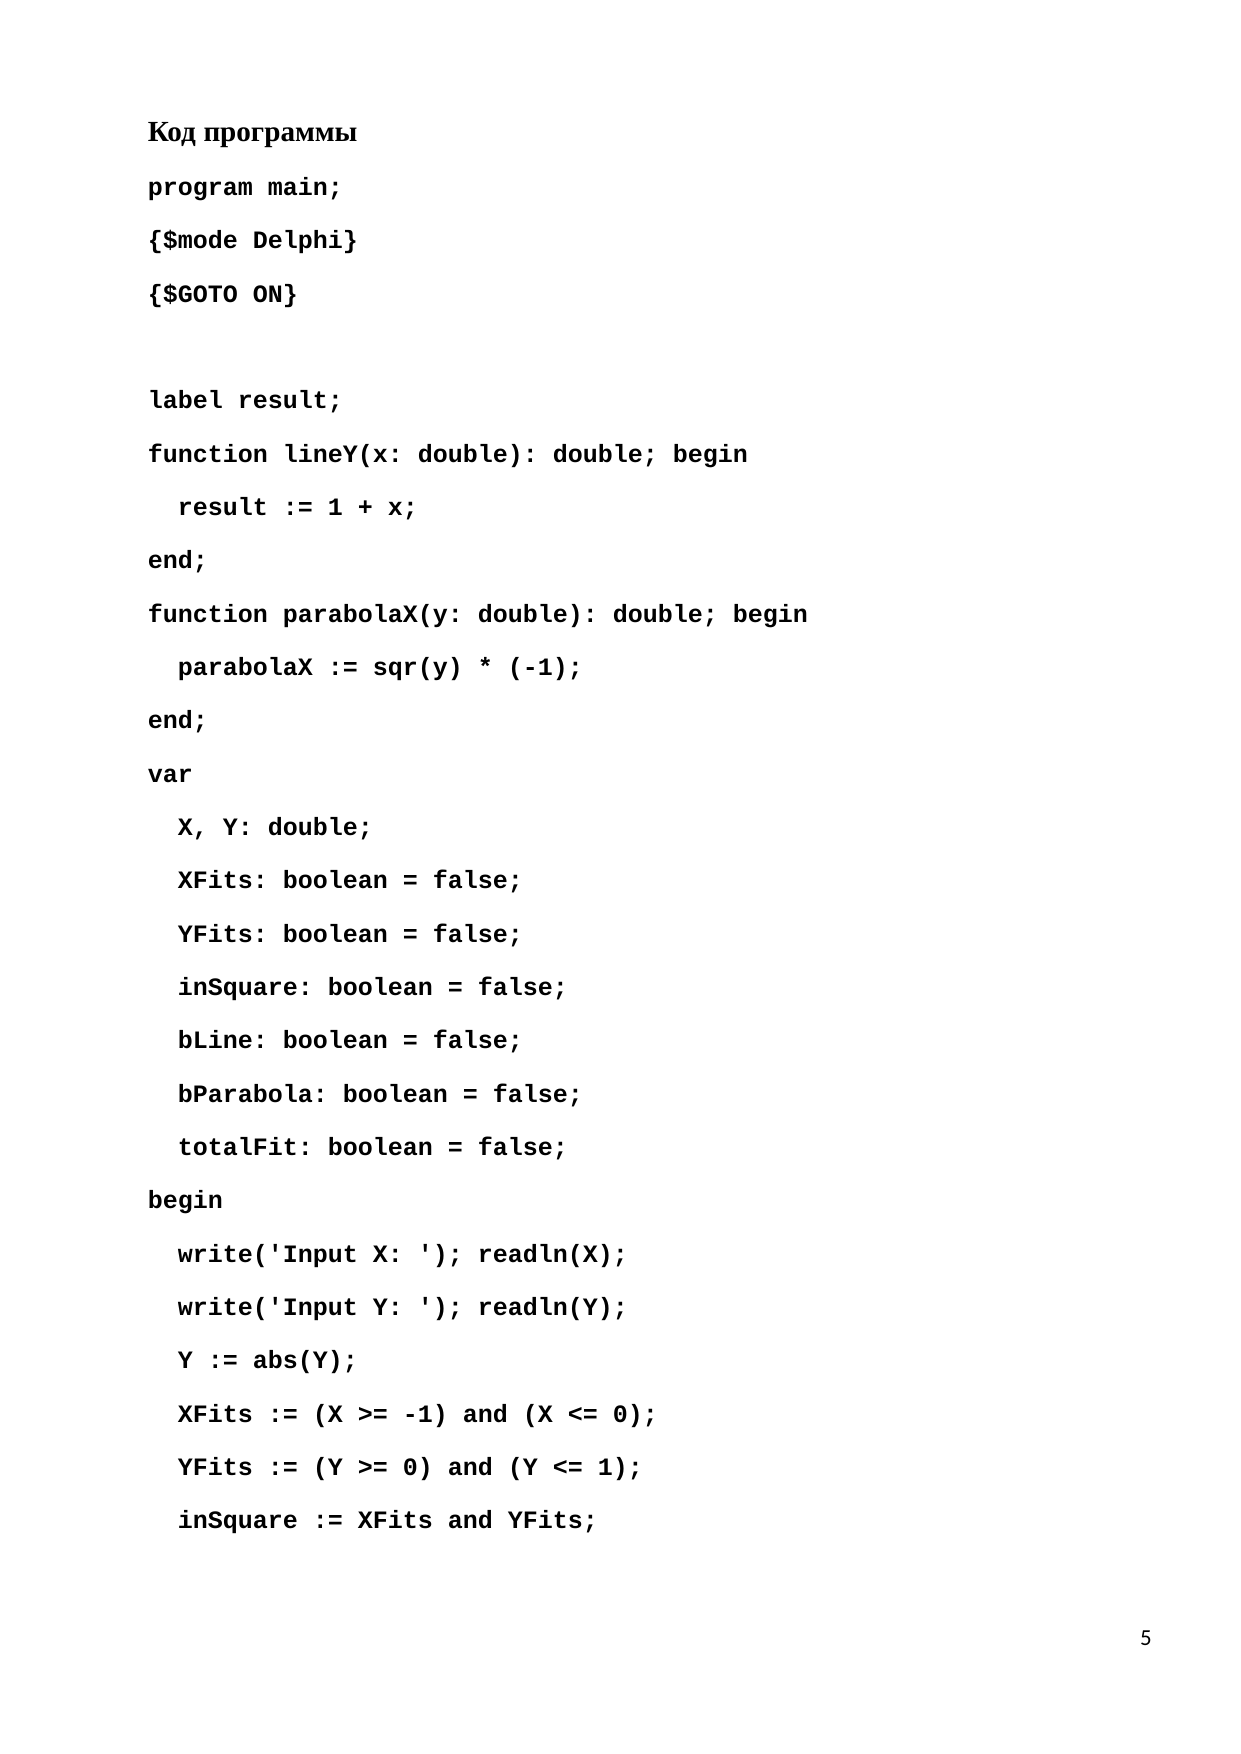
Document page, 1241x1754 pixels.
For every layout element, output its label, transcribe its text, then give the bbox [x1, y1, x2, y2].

text YFits := (Y >= 0) and (Y <= 1); [148, 1454, 1152, 1483]
text XFits := (X >= -1) and (X <= 0); [148, 1401, 1152, 1429]
text end; [148, 548, 1152, 576]
text parabolaX := sqr(y) * (-1); [148, 654, 1152, 683]
text {$GOTO ON} [148, 281, 1152, 309]
text result := 1 + x; [148, 494, 1152, 523]
text var [148, 761, 1152, 789]
text {$mode Delphi} [148, 228, 1152, 256]
text function parabolaX(y: double): double; begin [148, 601, 1152, 629]
text program main; [148, 174, 1152, 203]
text inSquare: boolean = false; [148, 974, 1152, 1003]
text YFits: boolean = false; [148, 921, 1152, 949]
text write('Input X: '); readln(X); [148, 1241, 1152, 1269]
text bLine: boolean = false; [148, 1028, 1152, 1056]
text bParabola: boolean = false; [148, 1081, 1152, 1109]
text function lineY(x: double): double; begin [148, 441, 1152, 469]
text totalFit: boolean = false; [148, 1134, 1152, 1163]
text end; [148, 708, 1152, 736]
text X, Y: double; [148, 814, 1152, 843]
text label result; [148, 388, 1152, 416]
text write('Input Y: '); readln(Y); [148, 1294, 1152, 1323]
text Y := abs(Y); [148, 1348, 1152, 1376]
text inSquare := XFits and YFits; [148, 1508, 1152, 1536]
text XFits: boolean = false; [148, 868, 1152, 896]
subtitle Код программы [148, 114, 1152, 147]
text begin [148, 1188, 1152, 1216]
